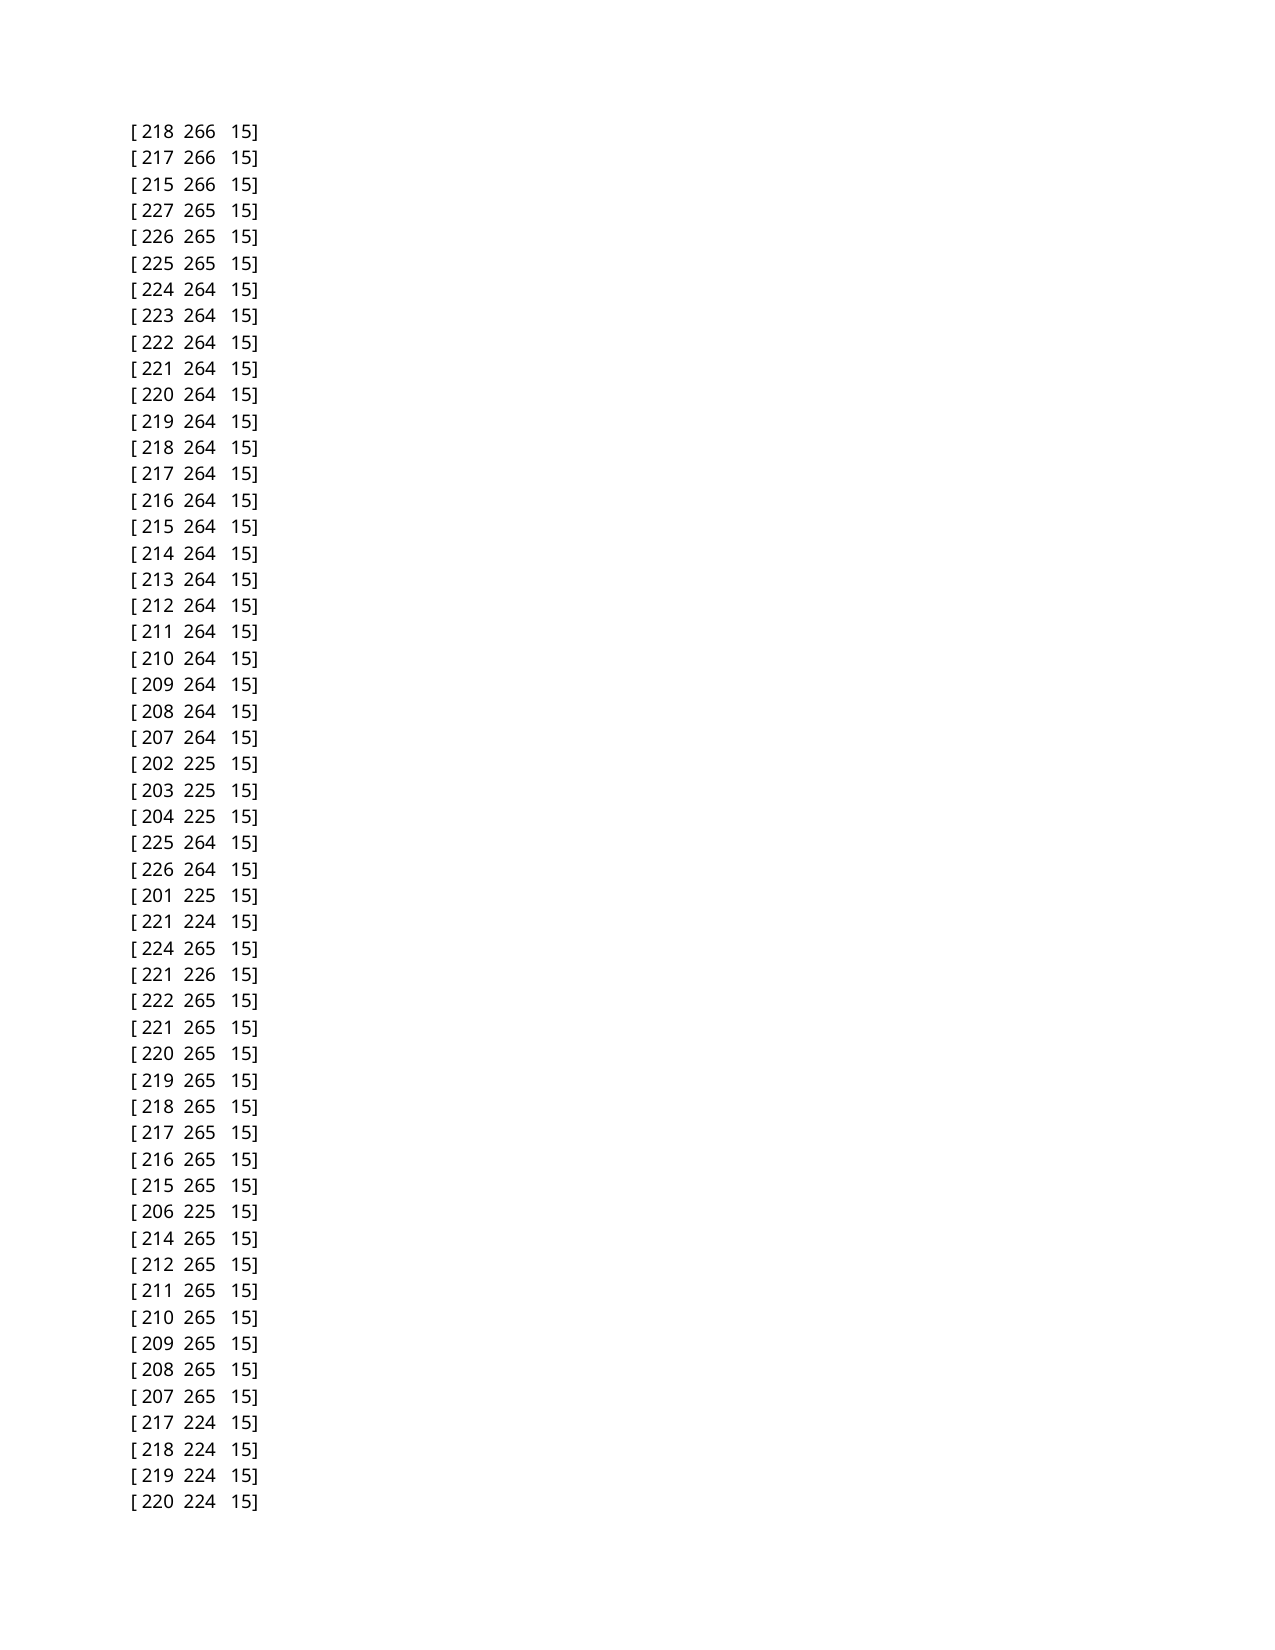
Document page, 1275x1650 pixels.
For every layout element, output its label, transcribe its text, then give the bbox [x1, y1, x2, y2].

text [ 212 264 15] [118, 592, 1157, 619]
text [ 223 264 15] [118, 303, 1157, 329]
text [ 203 225 15] [118, 777, 1157, 803]
text [ 208 265 15] [118, 1357, 1157, 1383]
text [ 212 265 15] [118, 1251, 1157, 1278]
text [ 209 265 15] [118, 1330, 1157, 1357]
text [ 207 264 15] [118, 724, 1157, 751]
text [ 222 264 15] [118, 329, 1157, 355]
text [ 214 265 15] [118, 1225, 1157, 1251]
text [ 210 264 15] [118, 645, 1157, 672]
text [ 225 264 15] [118, 830, 1157, 856]
text [ 217 264 15] [118, 461, 1157, 487]
text [ 211 264 15] [118, 619, 1157, 645]
text [ 216 264 15] [118, 487, 1157, 513]
text [ 217 266 15] [118, 144, 1157, 171]
text [ 225 265 15] [118, 250, 1157, 276]
text [ 221 264 15] [118, 355, 1157, 382]
text [ 217 265 15] [118, 1119, 1157, 1146]
text [ 215 264 15] [118, 513, 1157, 540]
text [ 222 265 15] [118, 988, 1157, 1014]
text [ 201 225 15] [118, 882, 1157, 909]
text [ 219 264 15] [118, 408, 1157, 434]
text [ 206 225 15] [118, 1199, 1157, 1225]
text [ 216 265 15] [118, 1146, 1157, 1172]
text [ 224 264 15] [118, 276, 1157, 303]
text [ 211 265 15] [118, 1278, 1157, 1304]
text [ 218 224 15] [118, 1436, 1157, 1462]
text [ 220 265 15] [118, 1041, 1157, 1067]
text [ 220 264 15] [118, 382, 1157, 408]
text [ 213 264 15] [118, 566, 1157, 592]
text [ 210 265 15] [118, 1304, 1157, 1330]
text [ 209 264 15] [118, 672, 1157, 698]
text [ 224 265 15] [118, 935, 1157, 961]
text [ 217 224 15] [118, 1409, 1157, 1436]
text [ 221 265 15] [118, 1014, 1157, 1041]
text [ 227 265 15] [118, 197, 1157, 223]
text [ 207 265 15] [118, 1383, 1157, 1409]
text [ 215 265 15] [118, 1172, 1157, 1199]
text [ 202 225 15] [118, 751, 1157, 777]
text [ 226 265 15] [118, 223, 1157, 250]
text [ 218 264 15] [118, 434, 1157, 461]
text [ 219 265 15] [118, 1067, 1157, 1093]
text [ 218 266 15] [118, 118, 1157, 144]
text [ 219 224 15] [118, 1462, 1157, 1488]
text [ 218 265 15] [118, 1093, 1157, 1119]
text [ 214 264 15] [118, 540, 1157, 566]
text [ 204 225 15] [118, 803, 1157, 830]
text [ 208 264 15] [118, 698, 1157, 724]
text [ 221 226 15] [118, 961, 1157, 988]
text [ 220 224 15] [118, 1488, 1157, 1515]
text [ 221 224 15] [118, 909, 1157, 935]
text [ 226 264 15] [118, 856, 1157, 882]
text [ 215 266 15] [118, 171, 1157, 197]
